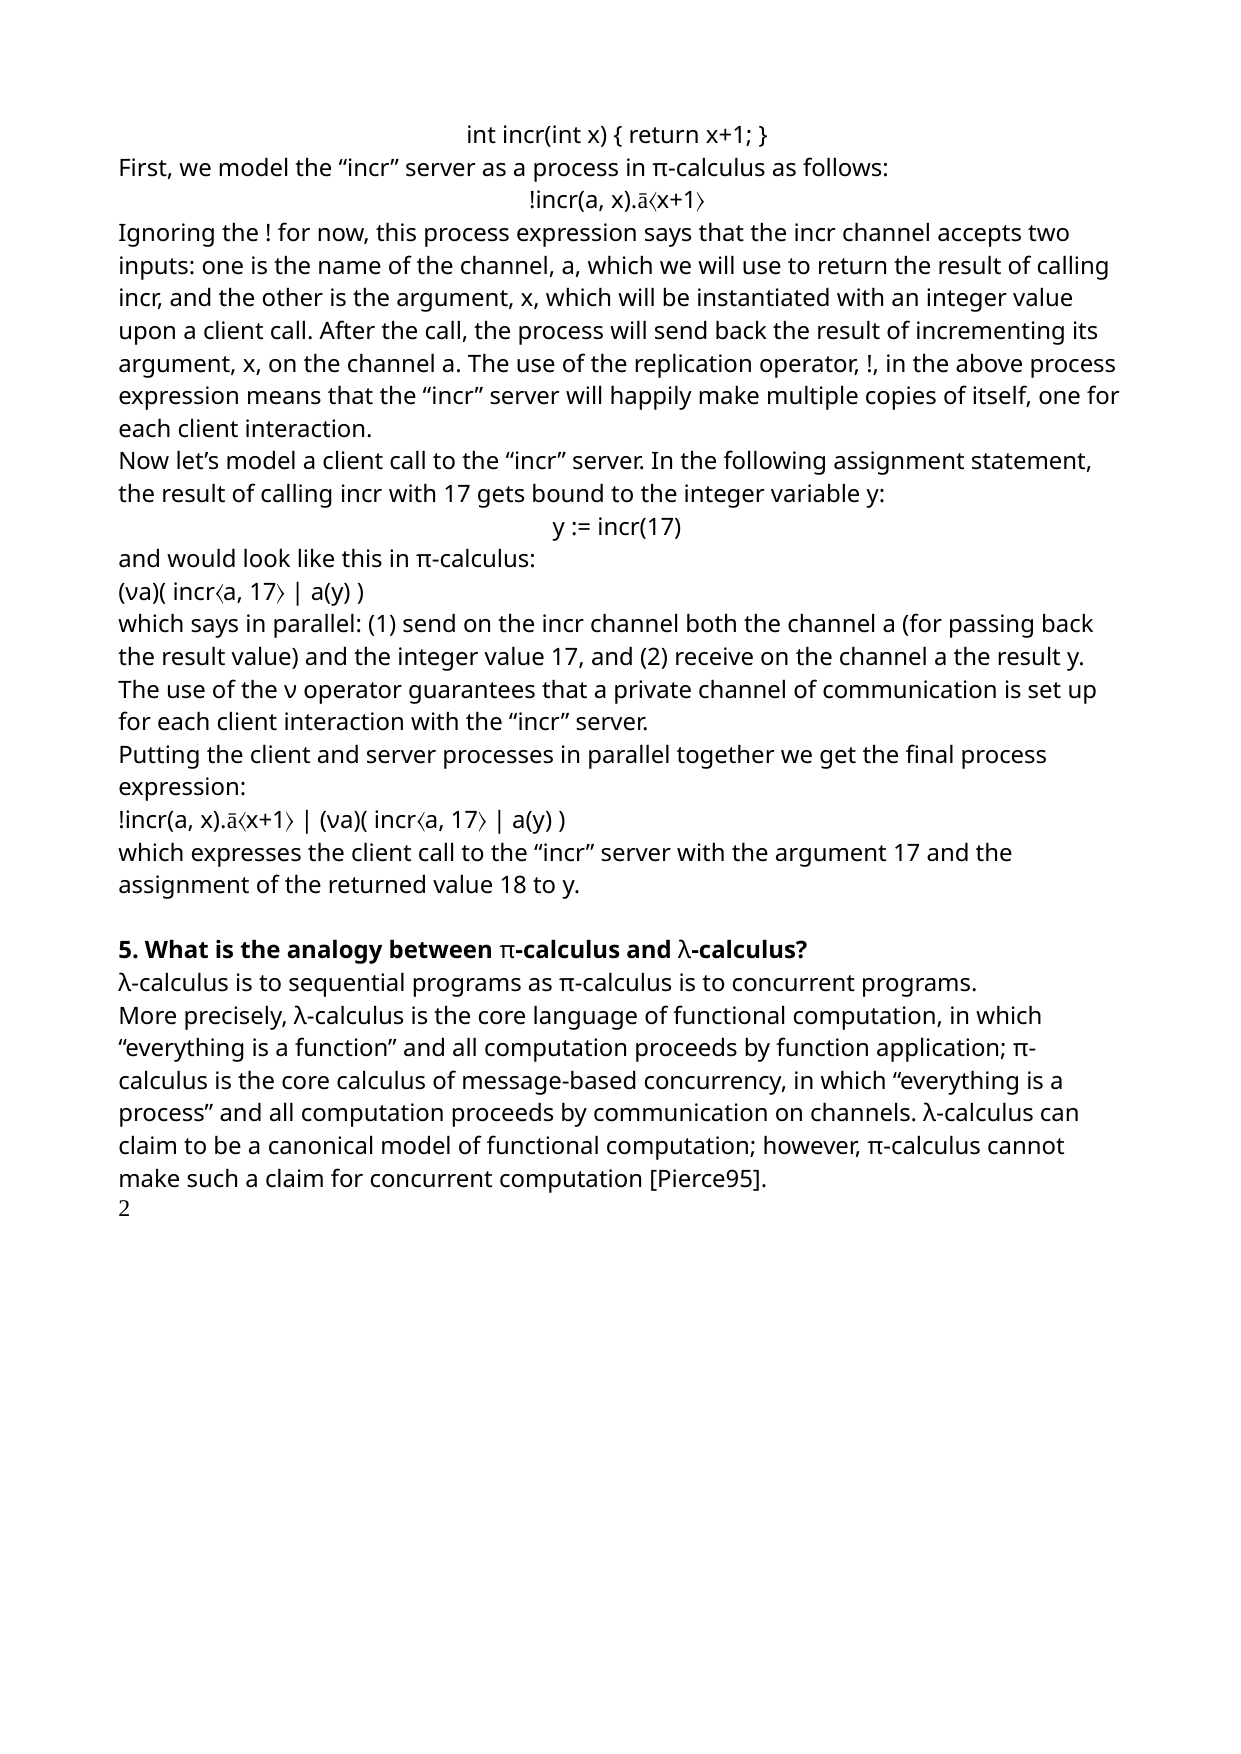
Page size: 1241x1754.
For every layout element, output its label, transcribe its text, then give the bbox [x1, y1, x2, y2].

text which says in parallel: (1) send on the incr channel both the channel a (for passing back the result value) and the integer value 17, and (2) receive on the channel a the result y. The use of the ν operator guarantees that a private channel of communication is set up for each client interaction with the “incr” server. [118, 607, 1122, 738]
text 2 [118, 1194, 1122, 1222]
text Putting the client and server processes in parallel together we get the final process expression: [118, 738, 1122, 803]
text (νa)( incr〈a, 17〉 | a(y) ) [118, 574, 1122, 607]
text Ignoring the ! for now, this process expression says that the incr channel accepts two inputs: one is the name of the channel, a, which we will use to return the result of calling incr, and the other is the argument, x, which will be instantiated with an integer value upon a client call. After the call, the process will send back the result of incrementing its argument, x, on the channel a. The use of the replication operator, !, in the above process expression means that the “incr” server will happily make multiple copies of itself, one for each client interaction. [118, 216, 1122, 444]
text !incr(a, x).ā〈x+1〉 [118, 183, 1122, 216]
text !incr(a, x).ā〈x+1〉 | (νa)( incr〈a, 17〉 | a(y) ) [118, 803, 1122, 835]
text Now let’s model a client call to the “incr” server. In the following assignment statement, the result of calling incr with 17 gets bound to the integer variable y: [118, 444, 1122, 509]
text int incr(int x) { return x+1; } [118, 118, 1122, 151]
text y := incr(17) [118, 509, 1122, 542]
text 5. What is the analogy between π-calculus and λ-calculus? [118, 933, 1122, 966]
text and would look like this in π-calculus: [118, 542, 1122, 574]
text First, we model the “incr” server as a process in π-calculus as follows: [118, 151, 1122, 183]
text which expresses the client call to the “incr” server with the argument 17 and the assignment of the returned value 18 to y. [118, 835, 1122, 901]
text More precisely, λ-calculus is the core language of functional computation, in which “everything is a function” and all computation proceeds by function application; π-calculus is the core calculus of message-based concurrency, in which “everything is a process” and all computation proceeds by communication on channels. λ-calculus can claim to be a canonical model of functional computation; however, π-calculus cannot make such a claim for concurrent computation [Pierce95]. [118, 998, 1122, 1194]
text λ-calculus is to sequential programs as π-calculus is to concurrent programs. [118, 966, 1122, 998]
